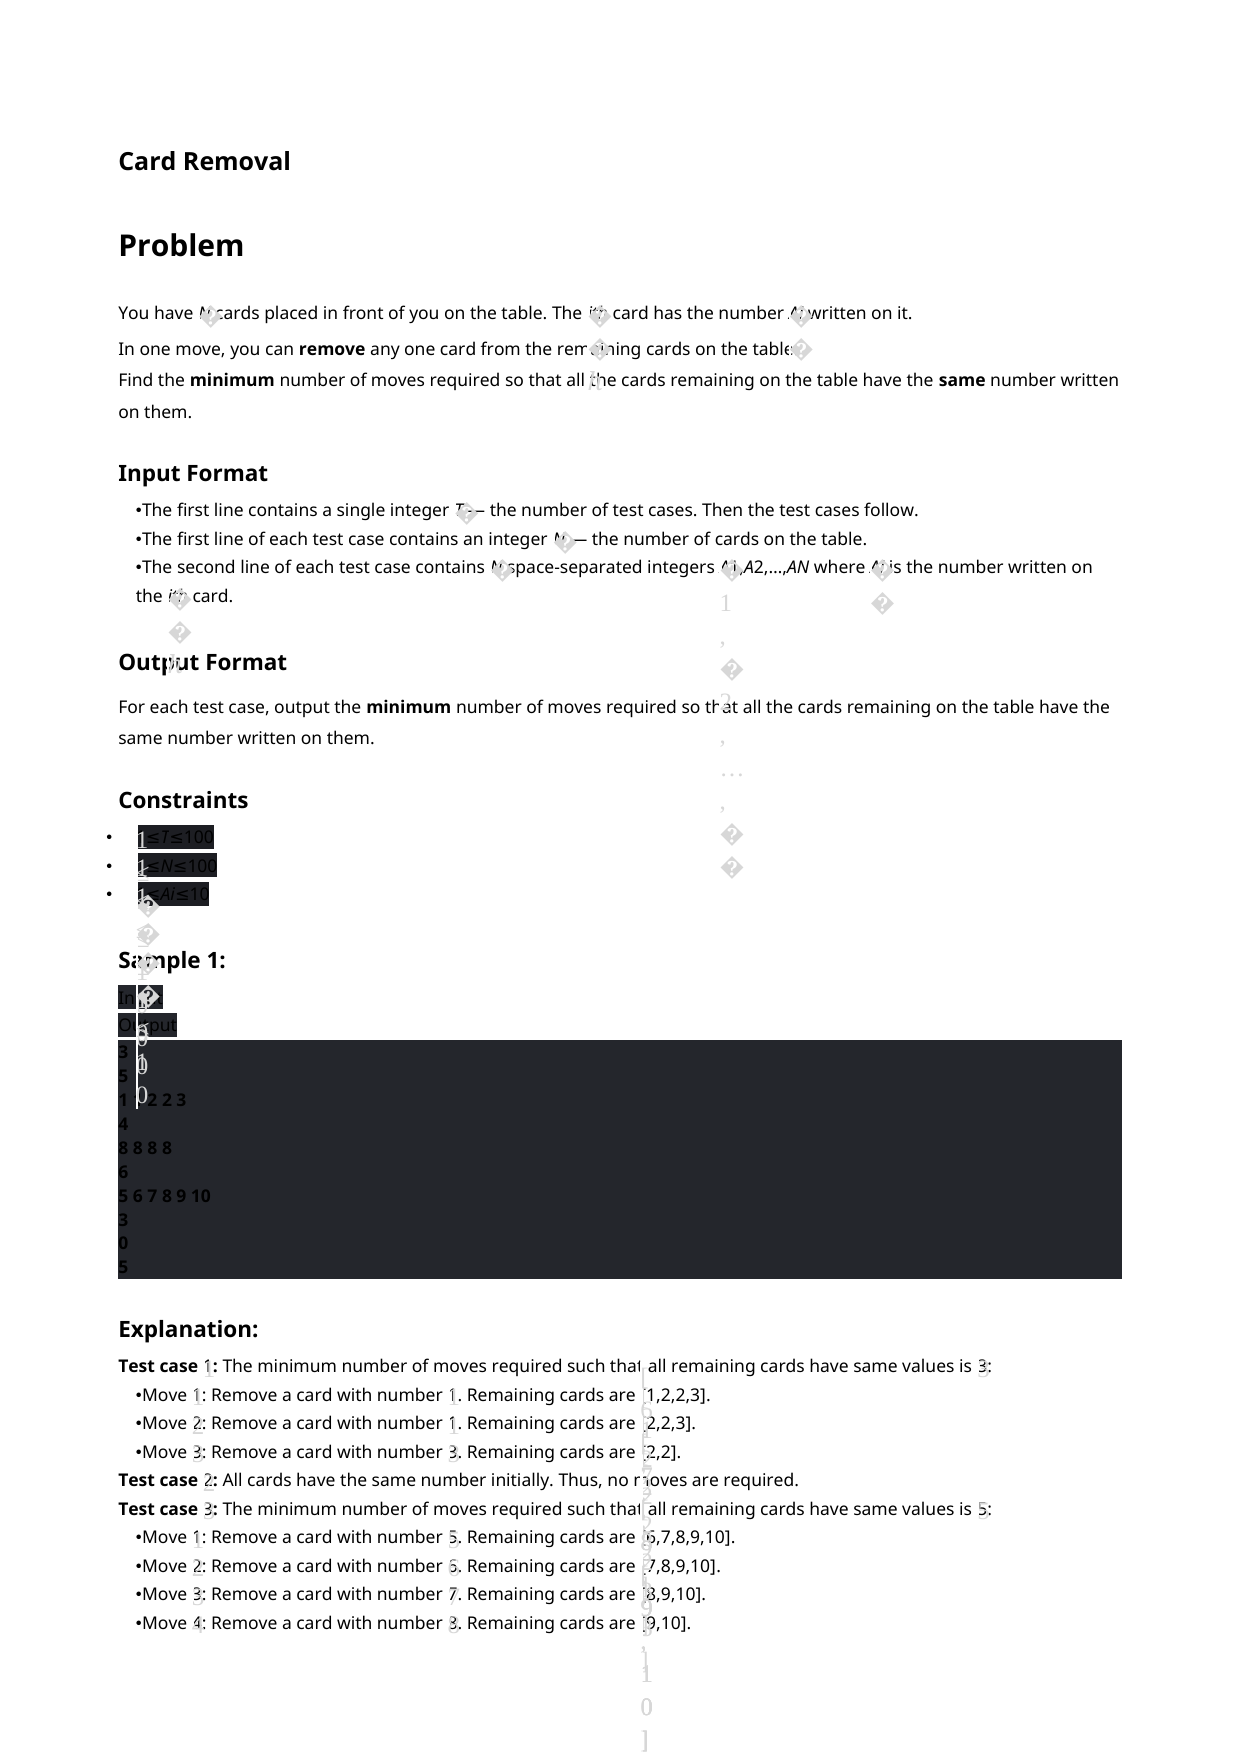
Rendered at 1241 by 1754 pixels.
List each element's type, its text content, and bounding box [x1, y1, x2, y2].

list Move 4: Remove a card with number 8. Remaining cards are [9,10]. [450, 1611, 640, 1634]
list Move 4: Remove a card with number 8. Remaining cards are [9,10]. [136, 1611, 192, 1634]
subtitle Card Removal [118, 143, 1122, 177]
text For each test case, output the minimum number of moves required so that all the cards remaining on the table have the same number written on them. [118, 687, 719, 750]
text Input [146, 985, 1122, 1009]
text You have N cards placed in front of you on the table. The ith card has the number Ai​ written on it. [791, 301, 1122, 325]
list Move 1: Remove a card with number 1. Remaining cards are [1,2,2,3]. [136, 1382, 192, 1406]
text 5 [118, 1064, 136, 1088]
list The second line of each test case contains N space-separated integers A1​,A2​,…,AN​ where Ai​ is the number written on the ith card. [872, 555, 1122, 608]
text 6 [118, 1159, 1122, 1183]
list Move 2: Remove a card with number 1. Remaining cards are [2,2,3]. [648, 1411, 1122, 1435]
subtitle Sample 1: [118, 940, 136, 975]
text 3 [118, 1207, 1122, 1231]
list Move 3: Remove a card with number 7. Remaining cards are [8,9,10]. [136, 1582, 192, 1606]
list 1≤T≤100 [138, 825, 719, 849]
text You have N cards placed in front of you on the table. The ith card has the number Ai​ written on it. [590, 301, 789, 325]
text 5 6 7 8 9 10 [118, 1183, 1122, 1207]
text Output [138, 1013, 1122, 1037]
list Move 2: Remove a card with number 1. Remaining cards are [2,2,3]. [194, 1411, 447, 1435]
list The first line contains a single integer T — the number of test cases. Then the test cases follow. [136, 498, 454, 522]
text Test case 3: The minimum number of moves required such that all remaining cards have same values is 5: [644, 1496, 977, 1520]
text 5 [138, 1064, 1122, 1088]
text Problem [118, 190, 1122, 265]
text Test case 3: The minimum number of moves required such that all remaining cards have same values is 5: [118, 1496, 203, 1520]
text In one move, you can remove any one card from the remaining cards on the table. [118, 329, 587, 361]
list Move 4: Remove a card with number 8. Remaining cards are [9,10]. [646, 1611, 1122, 1634]
list The first line of each test case contains an integer N — the number of cards on the table. [136, 527, 553, 551]
text You have N cards placed in front of you on the table. The ith card has the number Ai​ written on it. [200, 301, 587, 325]
subtitle Constraints [722, 780, 1122, 815]
subtitle Output Format [722, 642, 1122, 677]
text Test case 2: All cards have the same number initially. Thus, no moves are required. [118, 1468, 203, 1492]
list The first line contains a single integer T — the number of test cases. Then the test cases follow. [456, 498, 1122, 522]
list 1≤N≤100 [722, 853, 1122, 877]
text 3 [118, 1040, 136, 1064]
text Test case 3: The minimum number of moves required such that all remaining cards have same values is 5: [205, 1496, 640, 1520]
subtitle Constraints [118, 780, 719, 815]
list Move 3: Remove a card with number 3. Remaining cards are [2,2]. [644, 1439, 1122, 1463]
list Move 2: Remove a card with number 6. Remaining cards are [7,8,9,10]. [450, 1553, 640, 1577]
list Move 1: Remove a card with number 5. Remaining cards are [6,7,8,9,10]. [645, 1525, 1122, 1549]
list Move 3: Remove a card with number 3. Remaining cards are [2,2]. [136, 1439, 192, 1463]
list Move 1: Remove a card with number 1. Remaining cards are [1,2,2,3]. [194, 1382, 447, 1406]
subtitle Sample 1: [138, 940, 1122, 975]
text 8 8 8 8 [118, 1136, 1122, 1159]
list Move 3: Remove a card with number 7. Remaining cards are [8,9,10]. [450, 1582, 640, 1606]
text Input [118, 985, 136, 1009]
list Move 2: Remove a card with number 1. Remaining cards are [2,2,3]. [136, 1411, 192, 1435]
subtitle Input Format [118, 453, 1122, 488]
list Move 1: Remove a card with number 1. Remaining cards are [1,2,2,3]. [644, 1382, 1122, 1406]
text 0 [118, 1231, 1122, 1255]
list Move 4: Remove a card with number 8. Remaining cards are [9,10]. [194, 1611, 447, 1634]
text Test case 1: The minimum number of moves required such that all remaining cards have same values is 3: [979, 1354, 1122, 1378]
list Move 3: Remove a card with number 7. Remaining cards are [8,9,10]. [646, 1582, 1122, 1606]
text Find the minimum number of moves required so that all the cards remaining on the table have the same number written on them. [118, 361, 1122, 423]
list 1≤Ai​≤10 [138, 882, 1122, 906]
text For each test case, output the minimum number of moves required so that all the cards remaining on the table have the same number written on them. [722, 687, 1122, 750]
text 4 [118, 1112, 1122, 1136]
text 3 [138, 1040, 1122, 1064]
list Move 1: Remove a card with number 5. Remaining cards are [6,7,8,9,10]. [450, 1525, 640, 1549]
subtitle Explanation: [118, 1309, 1122, 1344]
text Test case 2: All cards have the same number initially. Thus, no moves are required. [205, 1468, 640, 1492]
list Move 1: Remove a card with number 5. Remaining cards are [6,7,8,9,10]. [194, 1525, 447, 1549]
list Move 3: Remove a card with number 3. Remaining cards are [2,2]. [450, 1439, 640, 1463]
text In one move, you can remove any one card from the remaining cards on the table. [590, 329, 789, 361]
subtitle Output Format [169, 642, 719, 677]
text Test case 1: The minimum number of moves required such that all remaining cards have same values is 3: [205, 1354, 977, 1378]
text Test case 2: All cards have the same number initially. Thus, no moves are required. [643, 1468, 1122, 1492]
list The first line of each test case contains an integer N — the number of cards on the table. [555, 527, 1122, 551]
list The second line of each test case contains N space-separated integers A1​,A2​,…,AN​ where Ai​ is the number written on the ith card. [722, 555, 870, 608]
list Move 3: Remove a card with number 7. Remaining cards are [8,9,10]. [194, 1582, 447, 1606]
text Test case 1: The minimum number of moves required such that all remaining cards have same values is 3: [118, 1354, 203, 1378]
list Move 2: Remove a card with number 6. Remaining cards are [7,8,9,10]. [644, 1553, 1122, 1577]
list 1≤N≤100 [138, 853, 719, 877]
text Output [118, 1013, 136, 1037]
list Move 2: Remove a card with number 1. Remaining cards are [2,2,3]. [450, 1411, 640, 1435]
list Move 1: Remove a card with number 1. Remaining cards are [1,2,2,3]. [450, 1382, 640, 1406]
text 5 [118, 1255, 1122, 1279]
list 1≤T≤100 [722, 825, 1122, 849]
subtitle Output Format [118, 642, 167, 677]
text 1 1 2 2 3 [118, 1088, 1122, 1112]
list The second line of each test case contains N space-separated integers A1​,A2​,…,AN​ where Ai​ is the number written on the ith card. [136, 555, 719, 608]
text In one move, you can remove any one card from the remaining cards on the table. [791, 329, 1122, 361]
list Move 2: Remove a card with number 6. Remaining cards are [7,8,9,10]. [194, 1553, 447, 1577]
list Move 3: Remove a card with number 3. Remaining cards are [2,2]. [194, 1439, 447, 1463]
text Test case 3: The minimum number of moves required such that all remaining cards have same values is 5: [979, 1496, 1122, 1520]
